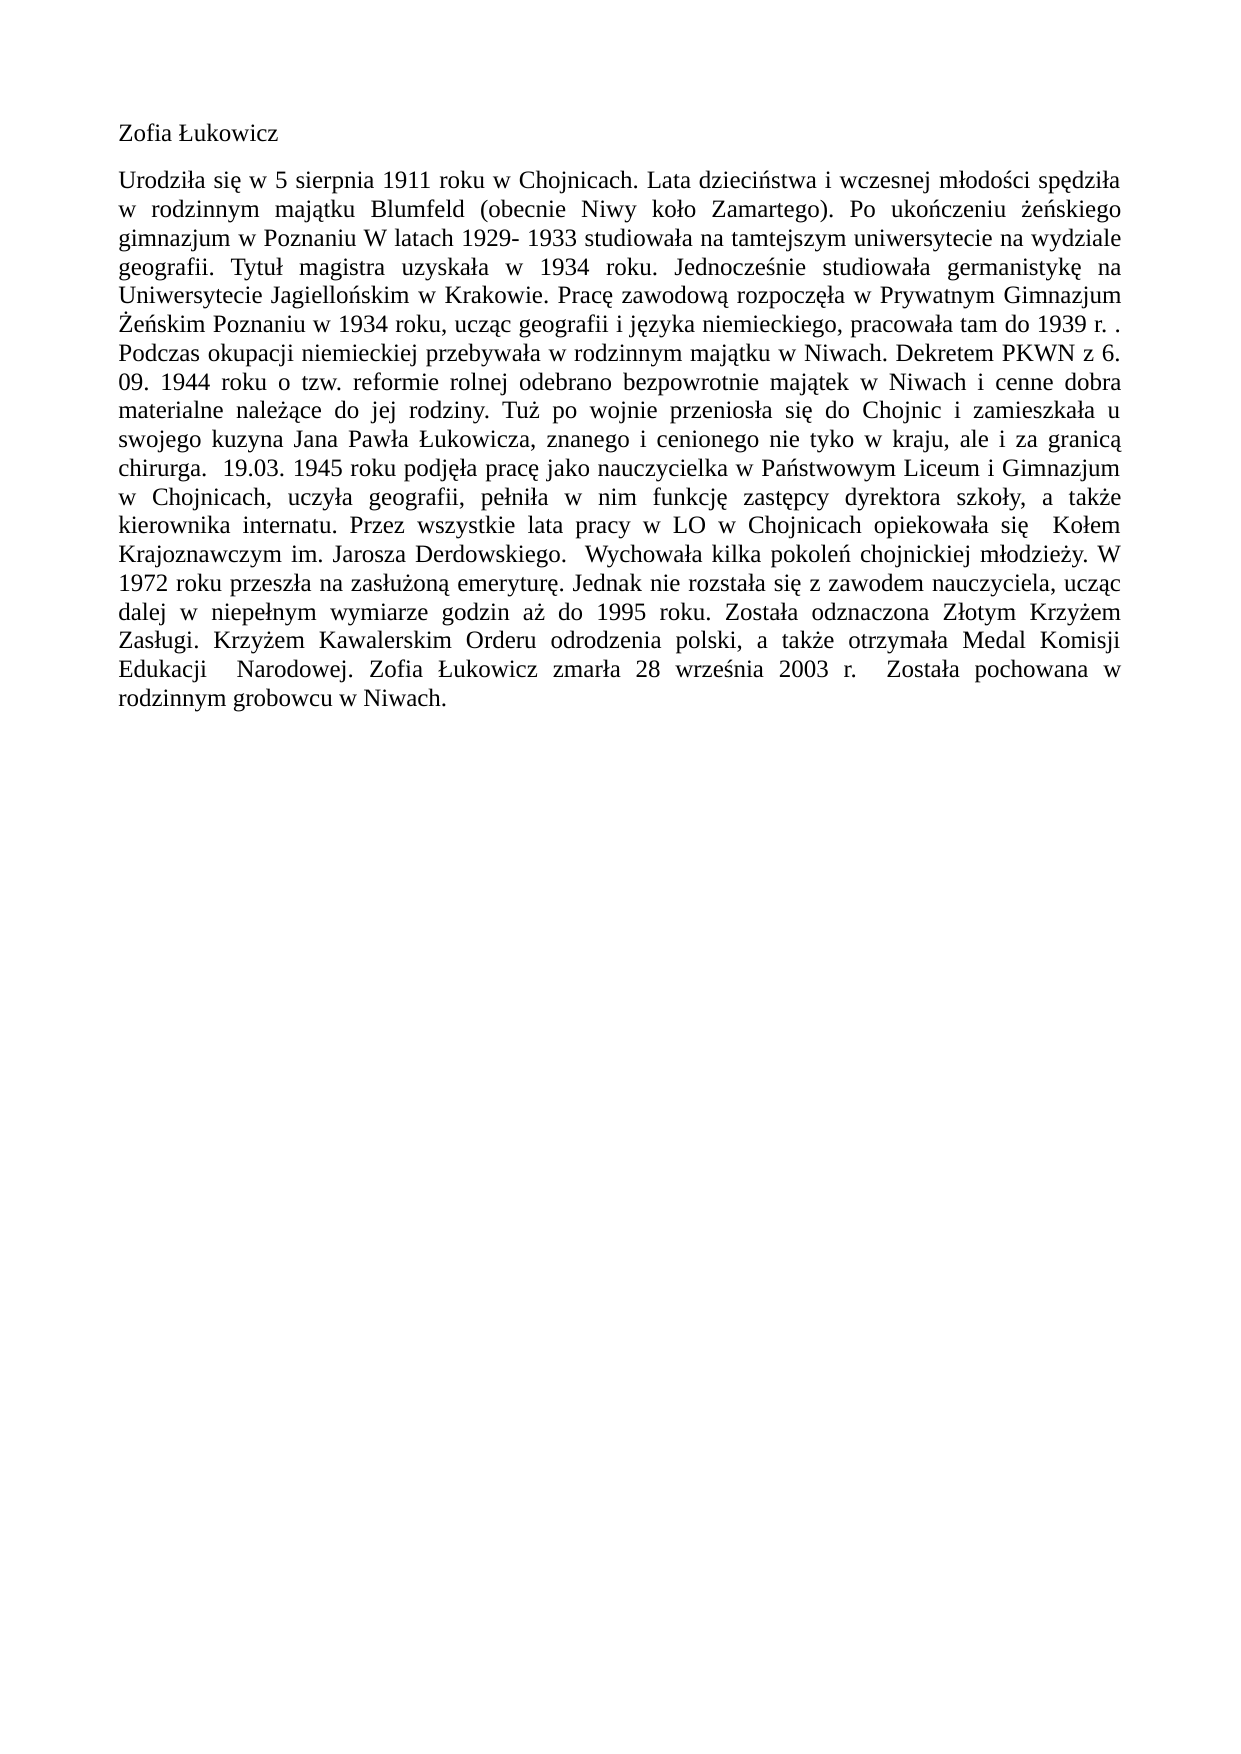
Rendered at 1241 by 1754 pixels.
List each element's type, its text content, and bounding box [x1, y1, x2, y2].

text Urodziła się w 5 sierpnia 1911 roku w Chojnicach. Lata dzieciństwa i wczesnej młodości spędziła w rodzinnym majątku Blumfeld (obecnie Niwy koło Zamartego). Po ukończeniu żeńskiego gimnazjum w Poznaniu W latach 1929- 1933 studiowała na tamtejszym uniwersytecie na wydziale geografii. Tytuł magistra uzyskała w 1934 roku. Jednocześnie studiowała germanistykę na Uniwersytecie Jagiellońskim w Krakowie. Pracę zawodową rozpoczęła w Prywatnym Gimnazjum Żeńskim Poznaniu w 1934 roku, ucząc geografii i języka niemieckiego, pracowała tam do 1939 r. . Podczas okupacji niemieckiej przebywała w rodzinnym majątku w Niwach. Dekretem PKWN z 6. 09. 1944 roku o tzw. reformie rolnej odebrano bezpowrotnie majątek w Niwach i cenne dobra materialne należące do jej rodziny. Tuż po wojnie przeniosła się do Chojnic i zamieszkała u swojego kuzyna Jana Pawła Łukowicza, znanego i cenionego nie tyko w kraju, ale i za granicą chirurga. 19.03. 1945 roku podjęła pracę jako nauczycielka w Państwowym Liceum i Gimnazjum w Chojnicach, uczyła geografii, pełniła w nim funkcję zastępcy dyrektora szkoły, a także kierownika internatu. Przez wszystkie lata pracy w LO w Chojnicach opiekowała się Kołem Krajoznawczym im. Jarosza Derdowskiego. Wychowała kilka pokoleń chojnickiej młodzieży. W 1972 roku przeszła na zasłużoną emeryturę. Jednak nie rozstała się z zawodem nauczyciela, ucząc dalej w niepełnym wymiarze godzin aż do 1995 roku. Została odznaczona Złotym Krzyżem Zasługi. Krzyżem Kawalerskim Orderu odrodzenia polski, a także otrzymała Medal Komisji Edukacji Narodowej. Zofia Łukowicz zmarła 28 września 2003 r. Została pochowana w rodzinnym grobowcu w Niwach. [118, 166, 1122, 712]
text Zofia Łukowicz [118, 118, 1122, 147]
